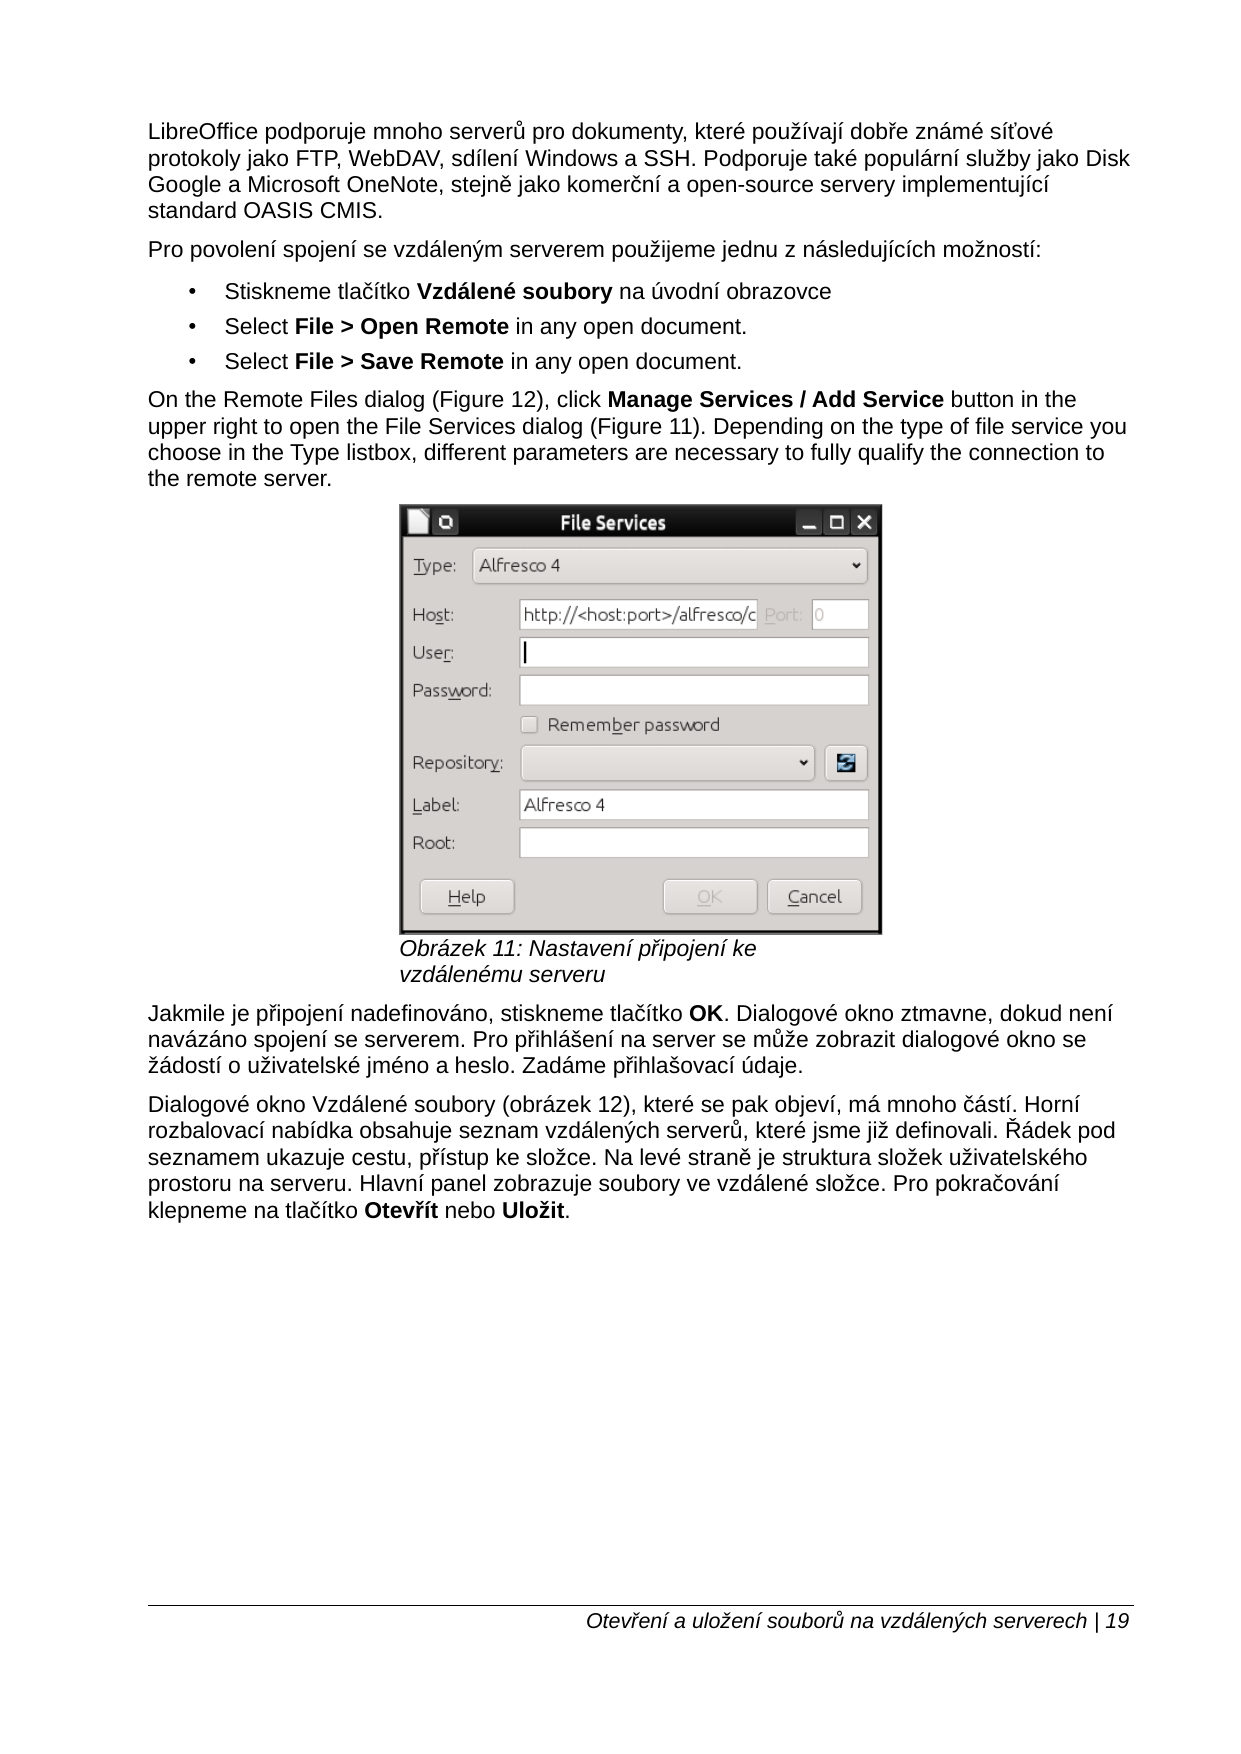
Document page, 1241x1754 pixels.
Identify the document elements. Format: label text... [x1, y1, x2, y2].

list Select File > Open Remote in any open document. [185, 310, 1134, 339]
picture [399, 504, 883, 935]
text LibreOffice podporuje mnoho serverů pro dokumenty, které používají dobře známé síťové protokoly jako FTP, WebDAV, sdílení Windows a SSH. Podporuje také populární služby jako Disk Google a Microsoft OneNote, stejně jako komerční a open-source servery implementující standard OASIS CMIS. [148, 118, 1134, 223]
text Dialogové okno Vzdálené soubory (obrázek 12), které se pak objeví, má mnoho částí. Horní rozbalovací nabídka obsahuje seznam vzdálených serverů, které jsme již definovali. Řádek pod seznamem ukazuje cestu, přístup ke složce. Na levé straně je struktura složek uživatelského prostoru na serveru. Hlavní panel zobrazuje soubory ve vzdálené složce. Pro pokračování klepneme na tlačítko Otevřít nebo Uložit. [148, 1091, 1134, 1223]
text Pro povolení spojení se vzdáleným serverem použijeme jednu z následujících možností: [148, 236, 1134, 262]
list Select File > Save Remote in any open document. [185, 345, 1134, 377]
text Jakmile je připojení nadefinováno, stiskneme tlačítko OK. Dialogové okno ztmavne, dokud není navázáno spojení se serverem. Pro přihlášení na server se může zobrazit dialogové okno se žádostí o uživatelské jméno a heslo. Zadáme přihlašovací údaje. [148, 999, 1134, 1079]
text Obrázek 11: Nastavení připojení ke vzdálenému serveru [399, 935, 882, 988]
list Stiskneme tlačítko Vzdálené soubory na úvodní obrazovce [185, 275, 1134, 304]
text On the Remote Files dialog (Figure 12), click Manage Services / Add Service button in the upper right to open the File Services dialog (Figure 11). Depending on the type of file service you choose in the Type listbox, different parameters are necessary to fully qualify the connection to the remote server. [148, 386, 1134, 492]
